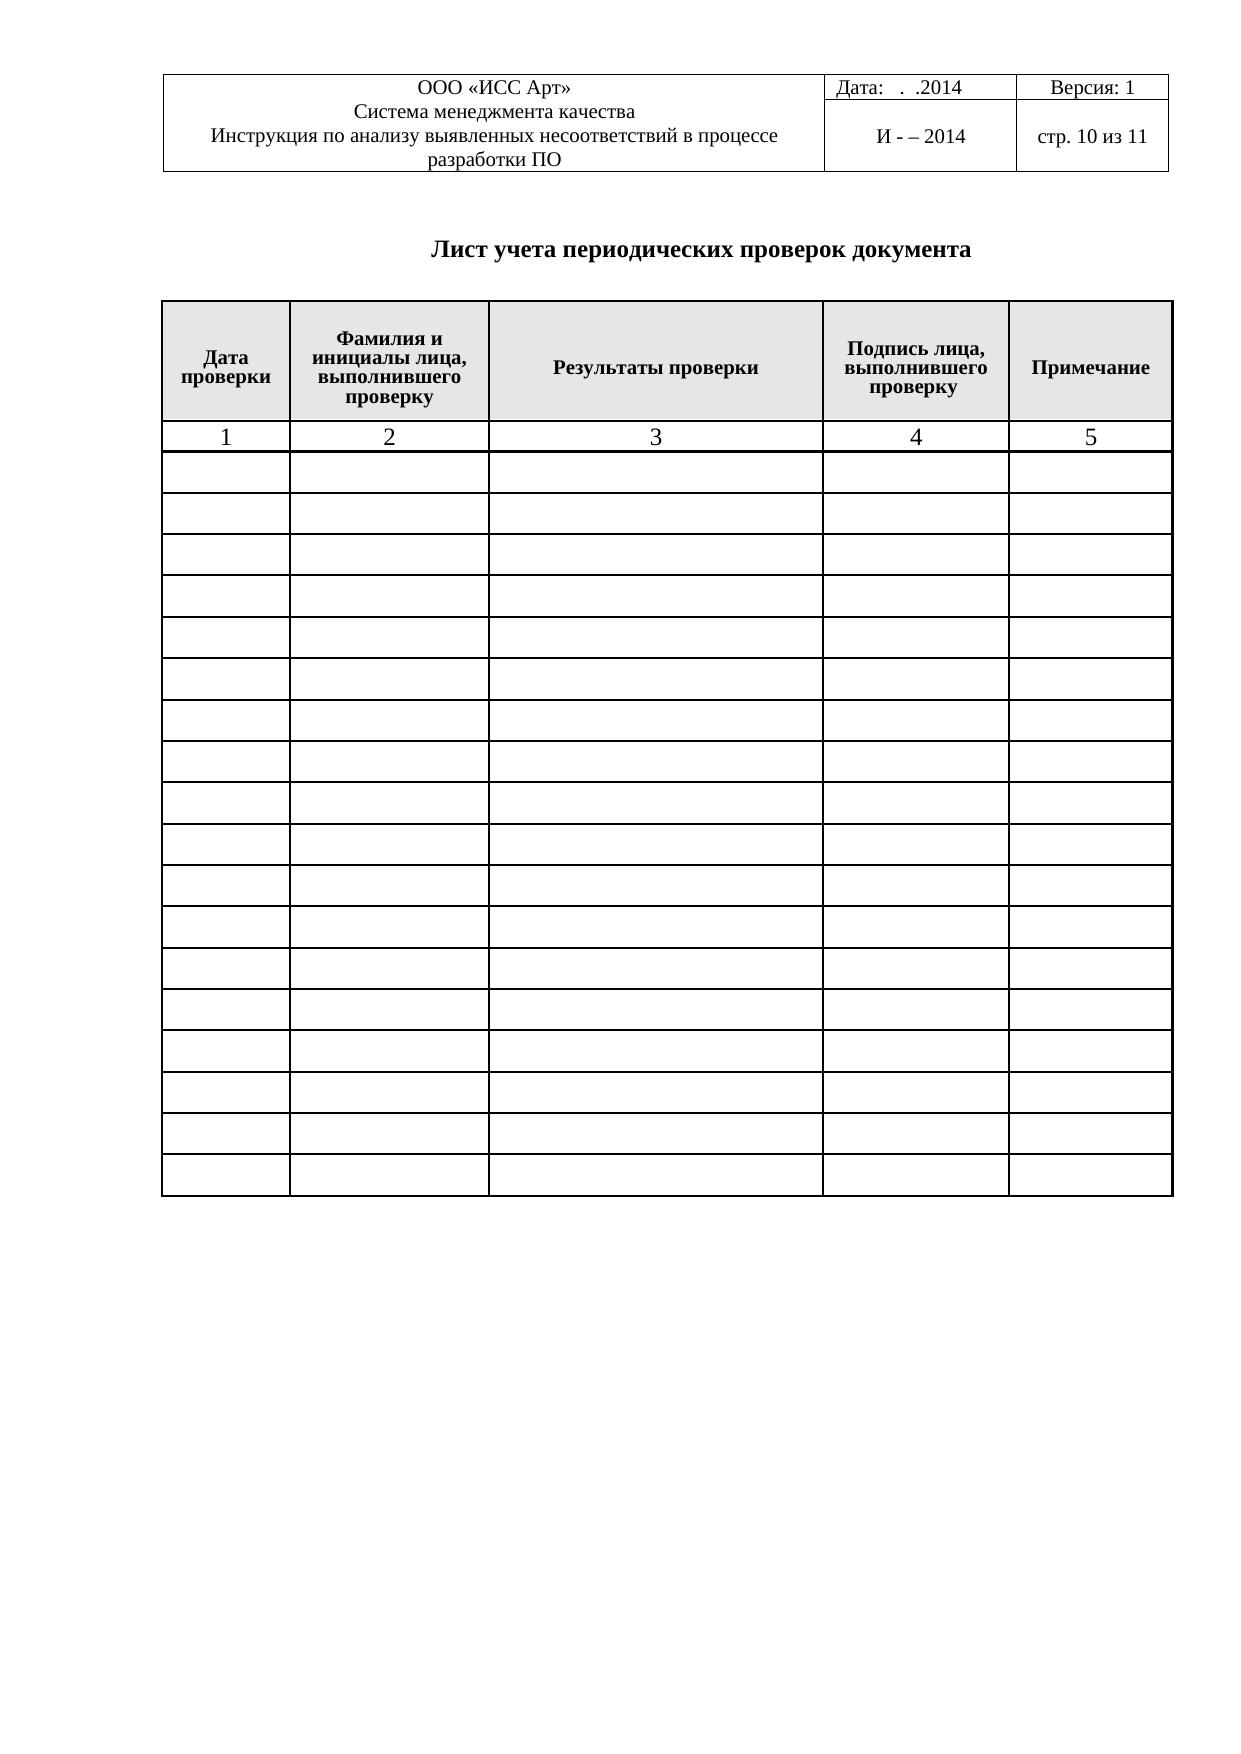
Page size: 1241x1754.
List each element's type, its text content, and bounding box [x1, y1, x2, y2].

table_cell [824, 866, 1008, 905]
table_cell [490, 949, 822, 988]
table_cell [291, 866, 488, 905]
table_cell [824, 783, 1008, 822]
table_cell [163, 701, 289, 740]
table_cell [1010, 783, 1171, 822]
table_cell [163, 618, 289, 657]
table_cell [291, 1155, 488, 1195]
table_cell [490, 453, 822, 492]
table_cell [291, 949, 488, 988]
table_cell [163, 576, 289, 616]
table_cell [291, 825, 488, 864]
table_cell [1010, 618, 1171, 657]
table_cell [291, 701, 488, 740]
table_cell [490, 701, 822, 740]
table_cell [163, 1031, 289, 1071]
table_cell [291, 618, 488, 657]
table_cell [490, 494, 822, 533]
table_cell [291, 535, 488, 574]
table_cell [163, 659, 289, 698]
table_cell [490, 825, 822, 864]
table_cell [1010, 453, 1171, 492]
table_header Подпись лица, выполнившего проверку [824, 302, 1008, 419]
table_cell [163, 1155, 289, 1195]
table_cell [1010, 1114, 1171, 1153]
table_cell [490, 866, 822, 905]
table_cell [163, 907, 289, 947]
table_cell [1010, 535, 1171, 574]
table_cell [1010, 825, 1171, 864]
table_cell [1010, 949, 1171, 988]
table_cell [490, 576, 822, 616]
table_cell [490, 618, 822, 657]
table_cell [163, 866, 289, 905]
table_cell [163, 1114, 289, 1153]
table_cell [824, 453, 1008, 492]
subtitle Лист учета периодических проверок документа [177, 234, 1152, 263]
table_cell [163, 783, 289, 822]
table_cell [163, 825, 289, 864]
table_cell [824, 1073, 1008, 1112]
table_cell [291, 1031, 488, 1071]
table_cell [824, 701, 1008, 740]
table_cell [1010, 1073, 1171, 1112]
table_cell [490, 1114, 822, 1153]
table_cell [490, 535, 822, 574]
table_cell [824, 1155, 1008, 1195]
table_cell [1010, 907, 1171, 947]
table_cell [824, 494, 1008, 533]
table_cell [163, 742, 289, 781]
table_cell [824, 990, 1008, 1029]
table_header Примечание [1010, 302, 1171, 419]
table_cell [291, 576, 488, 616]
table_cell [490, 1155, 822, 1195]
table_cell [163, 494, 289, 533]
table_header Результаты проверки [490, 302, 822, 419]
table_cell [1010, 659, 1171, 698]
table_cell [490, 742, 822, 781]
table_cell [1010, 866, 1171, 905]
table_cell [824, 907, 1008, 947]
table_cell [163, 535, 289, 574]
table_header Фамилия и инициалы лица, выполнившего проверку [291, 302, 488, 419]
table_cell [490, 990, 822, 1029]
table_cell [291, 453, 488, 492]
table_cell [163, 1073, 289, 1112]
table_cell [1010, 1031, 1171, 1071]
table_cell [291, 1114, 488, 1153]
table_cell [490, 1031, 822, 1071]
table_cell [824, 1031, 1008, 1071]
table_cell [824, 535, 1008, 574]
table_cell [1010, 494, 1171, 533]
table_cell 1 [163, 422, 289, 450]
table_cell [291, 659, 488, 698]
table_cell [824, 576, 1008, 616]
table_cell [291, 494, 488, 533]
table_cell [1010, 742, 1171, 781]
table_cell 4 [824, 422, 1008, 450]
table_cell [490, 783, 822, 822]
table_cell 5 [1010, 422, 1171, 450]
table_cell [1010, 701, 1171, 740]
table_cell [824, 949, 1008, 988]
table_cell [291, 742, 488, 781]
table_cell [291, 990, 488, 1029]
table_cell [291, 783, 488, 822]
table_cell [1010, 1155, 1171, 1195]
table_cell [490, 907, 822, 947]
table_cell [490, 1073, 822, 1112]
table_header Дата проверки [163, 302, 289, 419]
table_cell [824, 742, 1008, 781]
table_cell [1010, 990, 1171, 1029]
table_cell [163, 453, 289, 492]
table_cell [824, 825, 1008, 864]
table_cell [1010, 576, 1171, 616]
table_cell 2 [291, 422, 488, 450]
table_cell [163, 990, 289, 1029]
table_cell [824, 1114, 1008, 1153]
table_cell [163, 949, 289, 988]
table_cell [291, 1073, 488, 1112]
table_cell 3 [490, 422, 822, 450]
table_cell [824, 618, 1008, 657]
table_cell [490, 659, 822, 698]
table_cell [824, 659, 1008, 698]
table_cell [291, 907, 488, 947]
